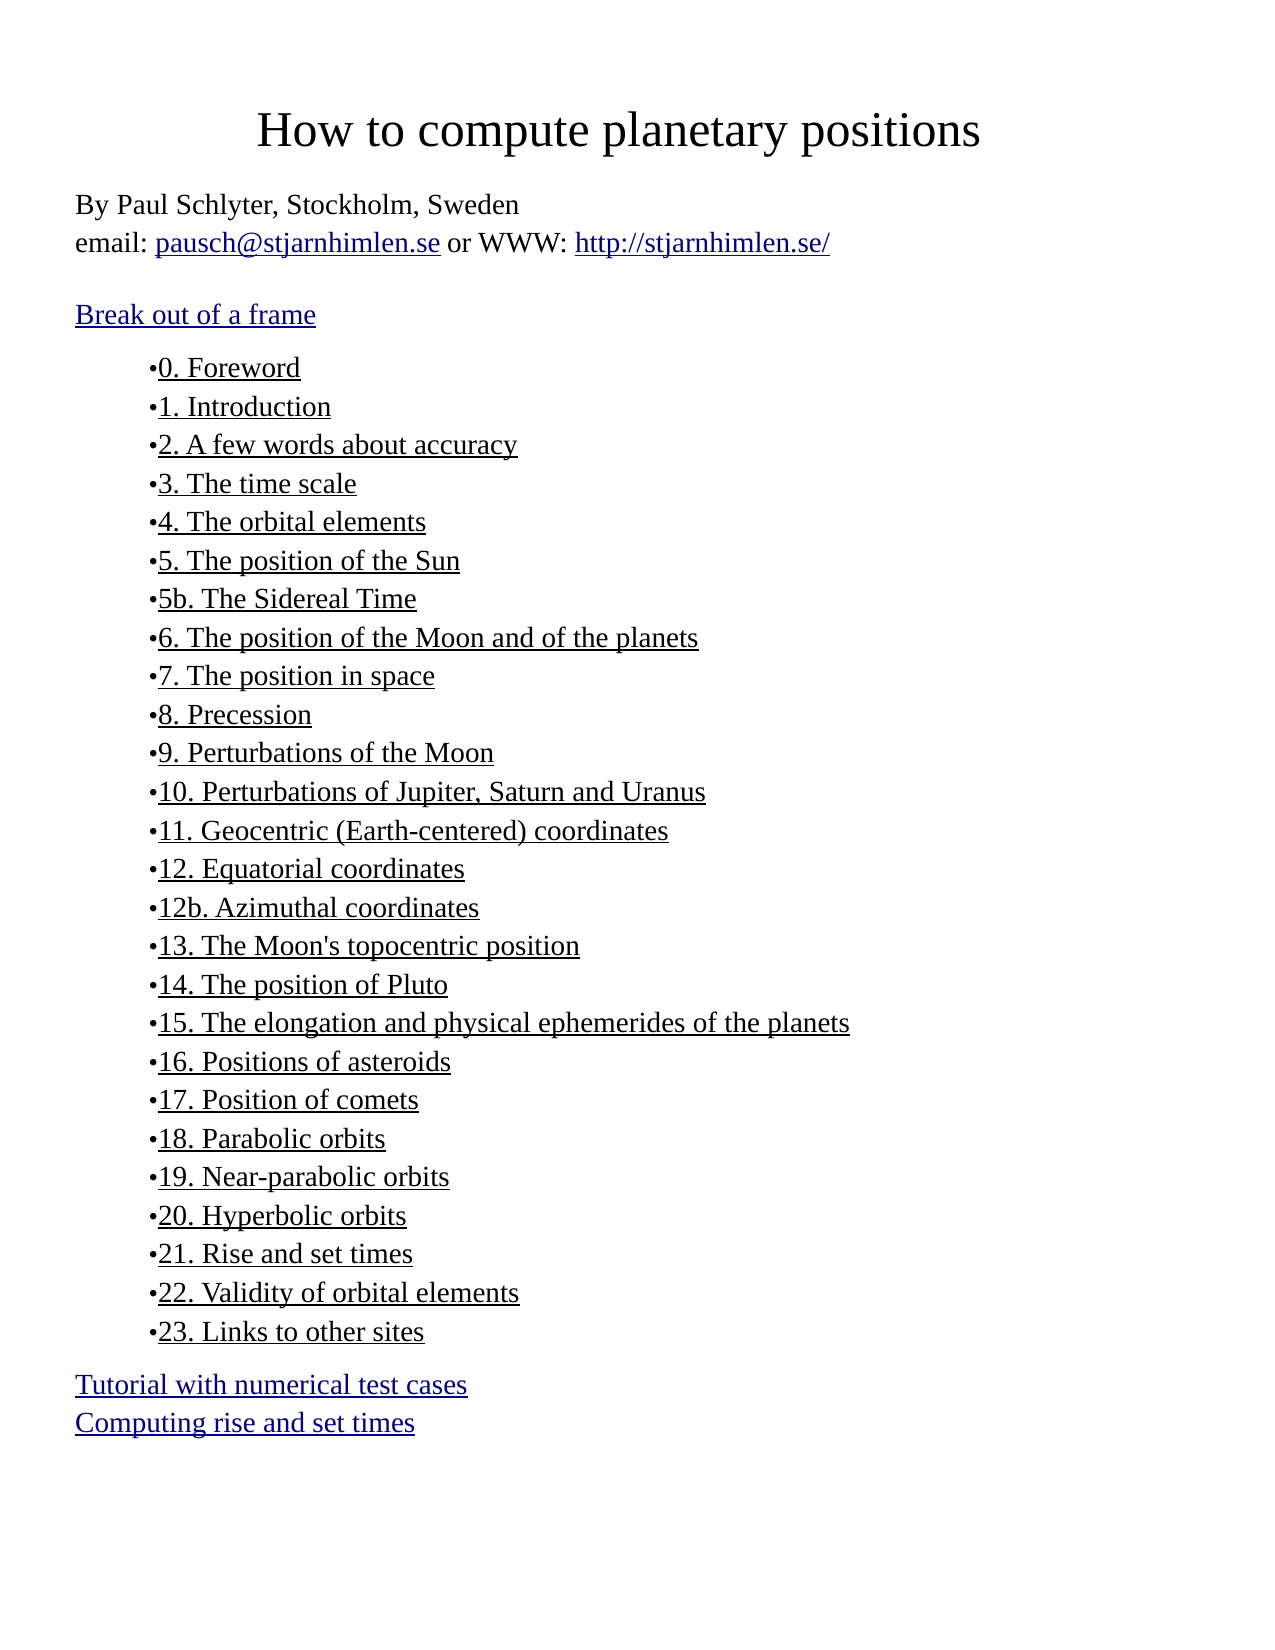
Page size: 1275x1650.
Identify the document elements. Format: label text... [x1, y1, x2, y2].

list 11. Geocentric (Earth-centered) coordinates [75, 813, 1200, 846]
list 9. Perturbations of the Moon [75, 736, 1200, 769]
list 20. Hyperbolic orbits [75, 1198, 1200, 1232]
list 4. The orbital elements [75, 504, 1200, 538]
list 23. Links to other sites [75, 1314, 1200, 1347]
list 0. Foreword [75, 350, 1200, 384]
list 8. Precession [75, 697, 1200, 731]
list 18. Parabolic orbits [75, 1121, 1200, 1154]
list 14. The position of Pluto [75, 967, 1200, 1000]
list 5. The position of the Sun [75, 543, 1200, 576]
list 19. Near-parabolic orbits [75, 1159, 1200, 1193]
list 3. The time scale [75, 466, 1200, 499]
list 12b. Azimuthal coordinates [75, 890, 1200, 923]
list 2. A few words about accuracy [75, 427, 1200, 461]
list 17. Position of comets [75, 1082, 1200, 1116]
list 6. The position of the Moon and of the planets [75, 620, 1200, 653]
list 21. Rise and set times [75, 1237, 1200, 1270]
text Tutorial with numerical test cases Computing rise and set times [75, 1367, 1200, 1439]
list 22. Validity of orbital elements [75, 1275, 1200, 1309]
list 7. The position in space [75, 658, 1200, 692]
list 13. The Moon's topocentric position [75, 928, 1200, 962]
list 16. Positions of asteroids [75, 1044, 1200, 1077]
list 1. Introduction [75, 389, 1200, 422]
list 5b. The Sidereal Time [75, 581, 1200, 615]
text By Paul Schlyter, Stockholm, Sweden email: pausch@stjarnhimlen.se or WWW: http://stjarnhimlen.se/ Break out of a frame [75, 187, 1200, 331]
list 12. Equatorial coordinates [75, 851, 1200, 885]
list 10. Perturbations of Jupiter, Saturn and Uranus [75, 774, 1200, 808]
list 15. The elongation and physical ephemerides of the planets [75, 1005, 1200, 1039]
